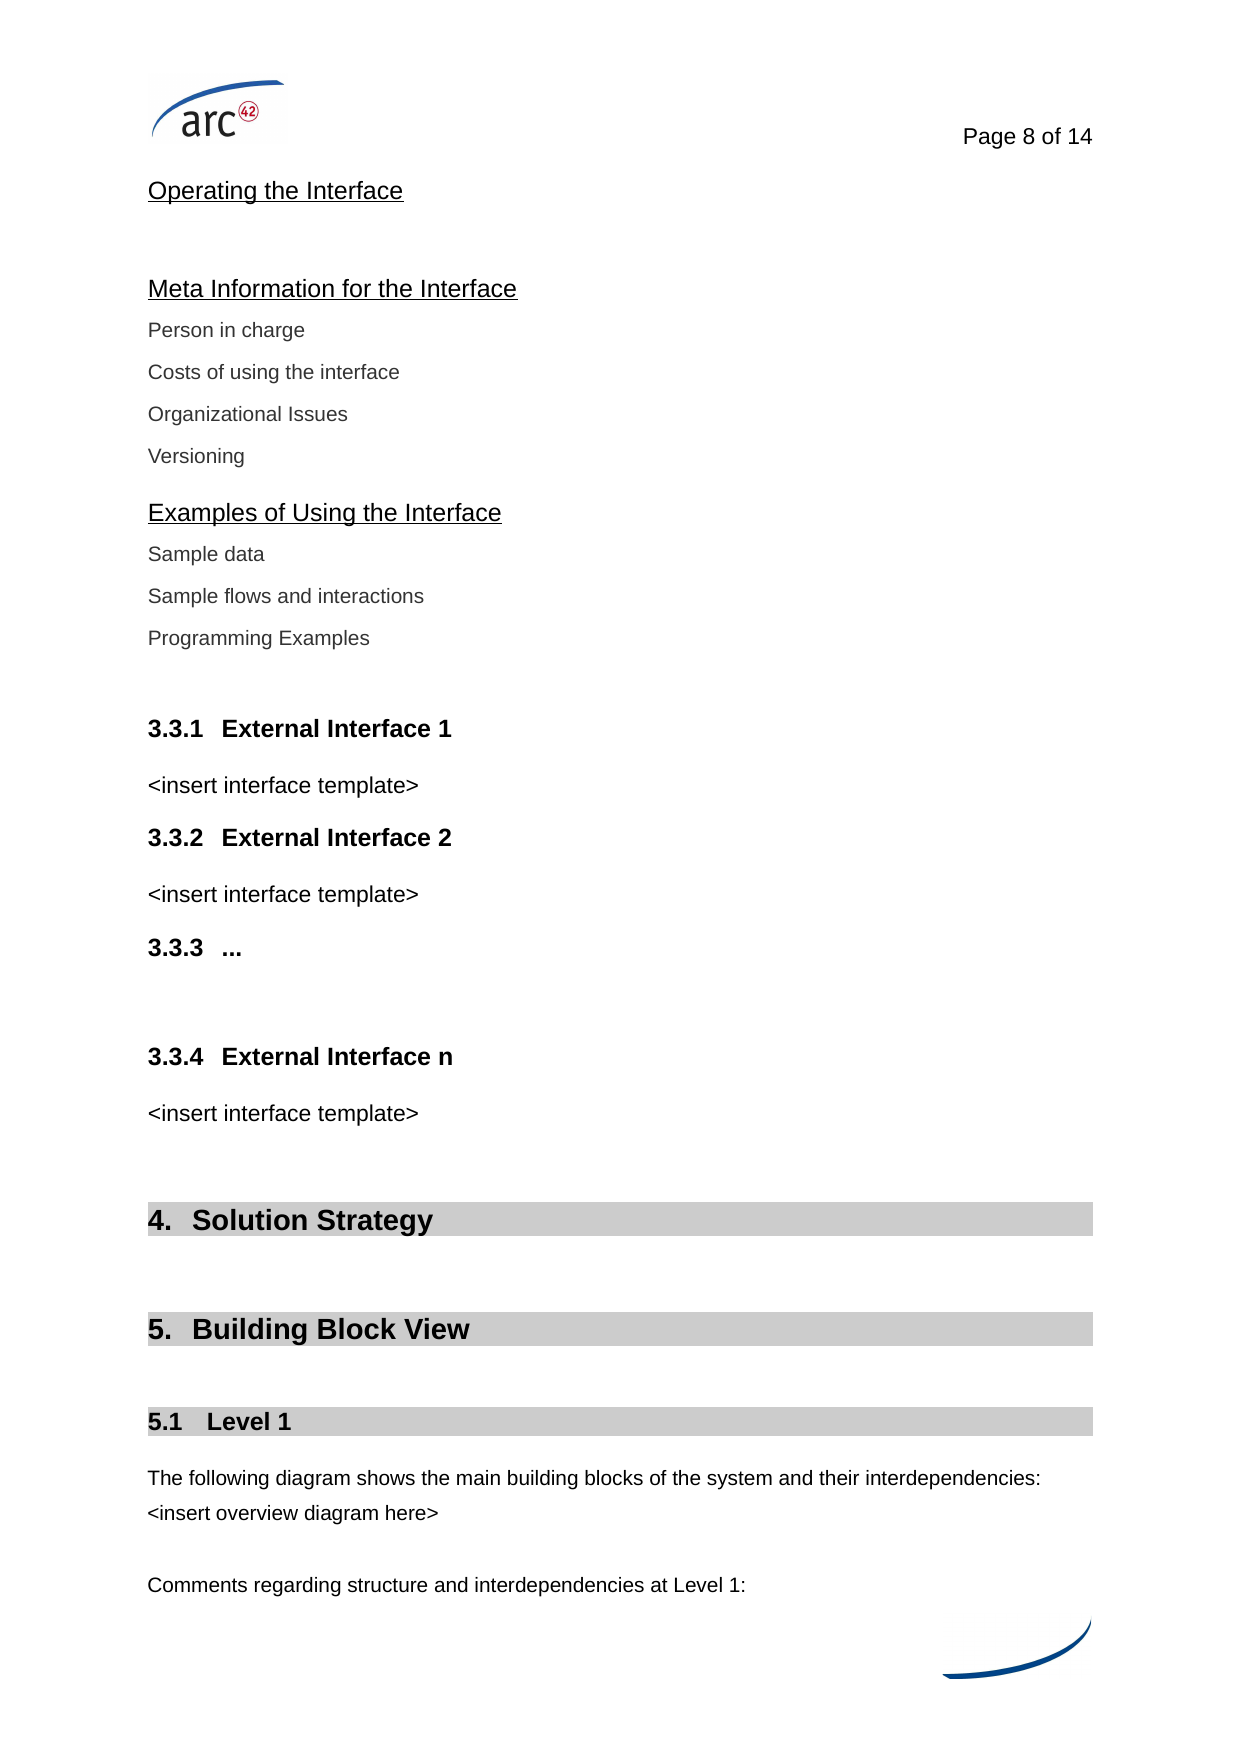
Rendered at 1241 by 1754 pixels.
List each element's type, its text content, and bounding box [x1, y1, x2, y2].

text The following diagram shows the main building blocks of the system and their interdependencies: [147, 1465, 1093, 1489]
text <insert interface template> [148, 881, 1093, 908]
subtitle Level 1 [148, 1407, 1093, 1436]
text <insert interface template> [148, 1100, 1093, 1126]
text <insert interface template> [148, 772, 1093, 798]
text Programming Examples [148, 624, 1093, 650]
subtitle External Interface n [148, 1042, 1093, 1071]
picture [147, 73, 289, 144]
text Organizational Issues [148, 399, 1093, 426]
text Sample data [148, 539, 1093, 566]
text Comments regarding structure and interdependencies at Level 1: [147, 1572, 1093, 1596]
text Person in charge [148, 315, 1093, 341]
subtitle External Interface 2 [148, 823, 1093, 852]
text Sample flows and interactions [148, 581, 1093, 608]
text Costs of using the interface [148, 357, 1093, 384]
picture [942, 1613, 1092, 1679]
subtitle ... [148, 933, 1093, 961]
subtitle Examples of Using the Interface [148, 498, 1093, 527]
subtitle External Interface 1 [148, 714, 1093, 743]
subtitle Meta Information for the Interface [148, 274, 1093, 302]
text Versioning [148, 441, 1093, 468]
text <insert overview diagram here> [147, 1501, 1093, 1525]
subtitle Building Block View [148, 1312, 1093, 1346]
subtitle Operating the Interface [148, 176, 1093, 204]
subtitle Solution Strategy [148, 1202, 1093, 1236]
